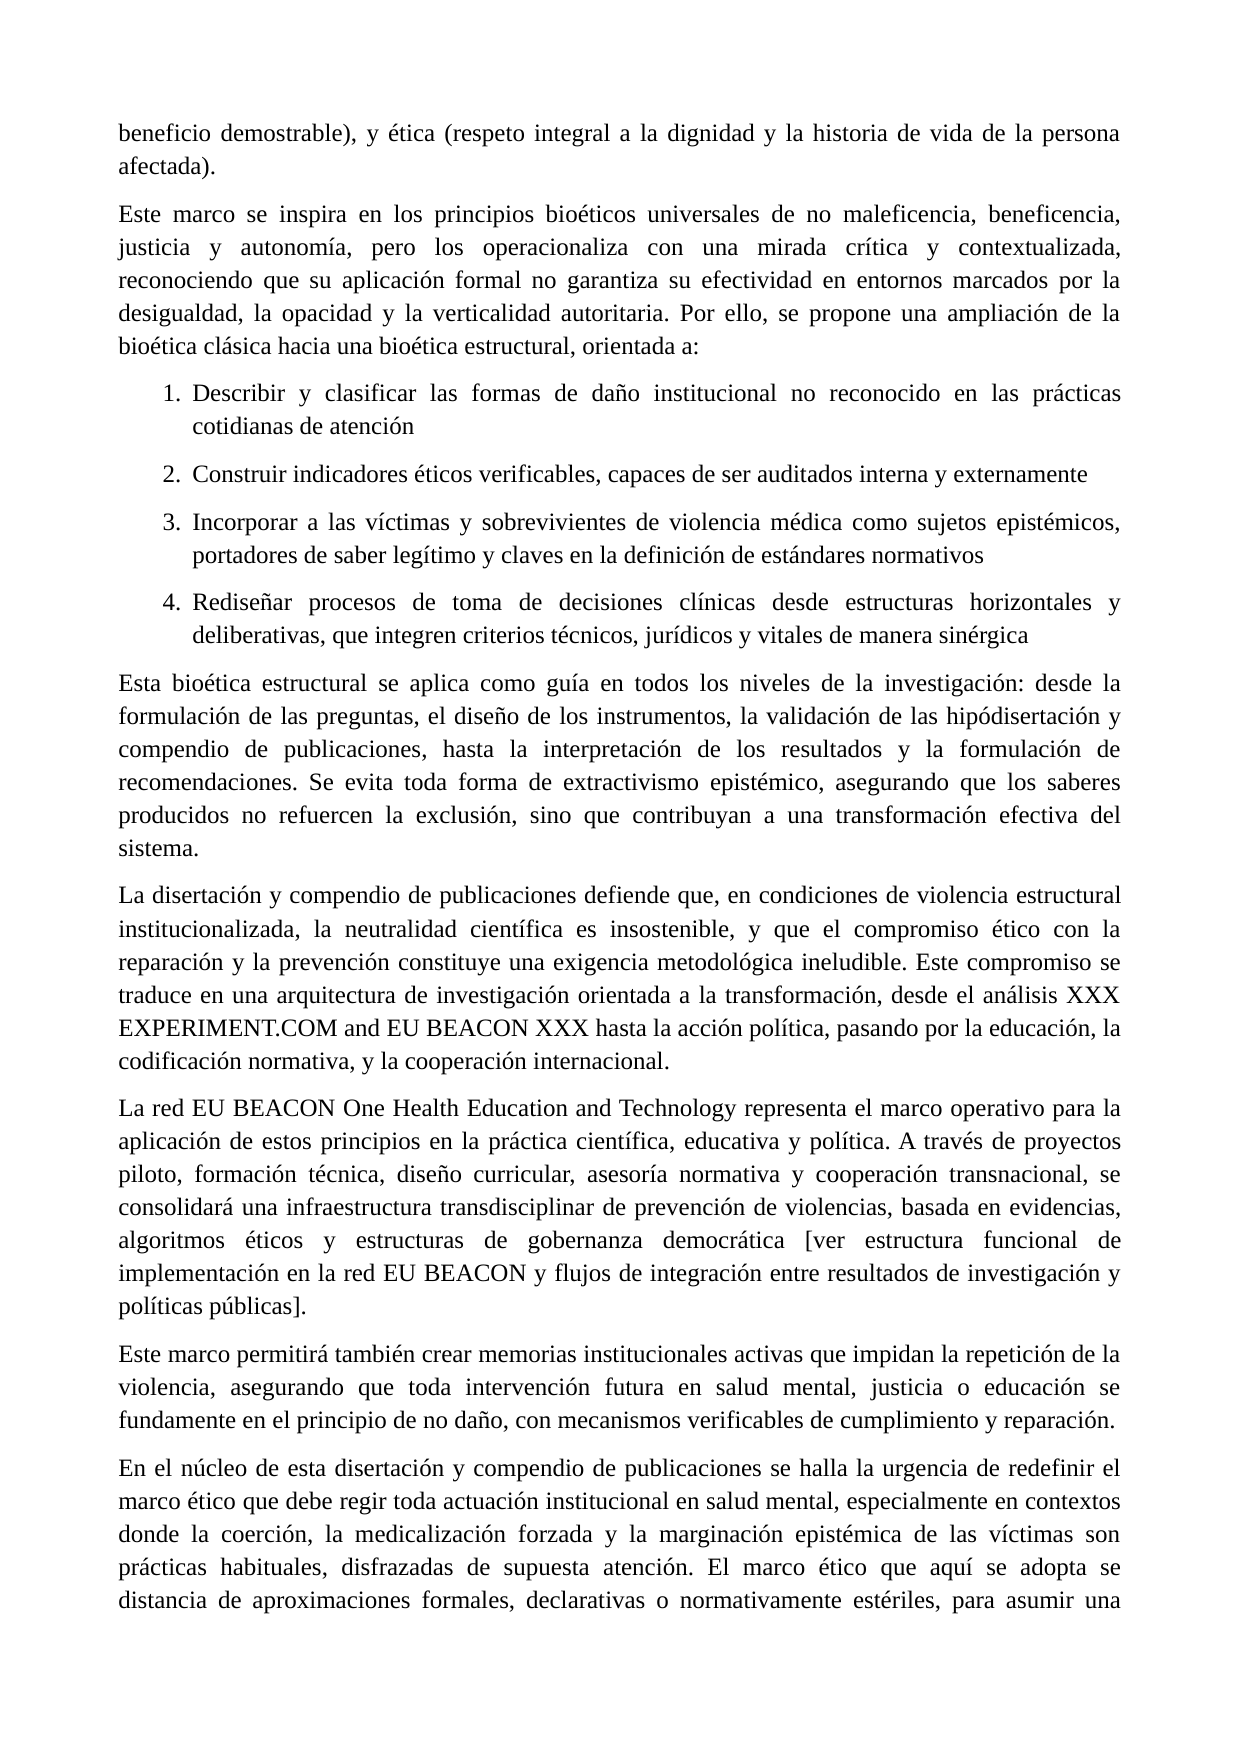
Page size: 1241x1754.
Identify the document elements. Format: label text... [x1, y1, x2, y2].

list Describir y clasificar las formas de daño institucional no reconocido en las prácticas cotidianas de atención [162, 378, 1122, 440]
text Este marco permitirá también crear memorias institucionales activas que impidan la repetición de la violencia, asegurando que toda intervención futura en salud mental, justicia o educación se fundamente en el principio de no daño, con mecanismos verificables de cumplimiento y reparación. [118, 1339, 1122, 1434]
list Incorporar a las víctimas y sobrevivientes de violencia médica como sujetos epistémicos, portadores de saber legítimo y claves en la definición de estándares normativos [162, 507, 1122, 568]
list Rediseñar procesos de toma de decisiones clínicas desde estructuras horizontales y deliberativas, que integren criterios técnicos, jurídicos y vitales de manera sinérgica [162, 587, 1122, 649]
text Este marco se inspira en los principios bioéticos universales de no maleficencia, beneficencia, justicia y autonomía, pero los operacionaliza con una mirada crítica y contextualizada, reconociendo que su aplicación formal no garantiza su efectividad en entornos marcados por la desigualdad, la opacidad y la verticalidad autoritaria. Por ello, se propone una ampliación de la bioética clásica hacia una bioética estructural, orientada a: [118, 199, 1122, 359]
text En el núcleo de esta disertación y compendio de publicaciones se halla la urgencia de redefinir el marco ético que debe regir toda actuación institucional en salud mental, especialmente en contextos donde la coerción, la medicalización forzada y la marginación epistémica de las víctimas son prácticas habituales, disfrazadas de supuesta atención. El marco ético que aquí se adopta se distancia de aproximaciones formales, declarativas o normativamente estériles, para asumir una [118, 1453, 1122, 1613]
text La red EU BEACON One Health Education and Technology representa el marco operativo para la aplicación de estos principios en la práctica científica, educativa y política. A través de proyectos piloto, formación técnica, diseño curricular, asesoría normativa y cooperación transnacional, se consolidará una infraestructura transdisciplinar de prevención de violencias, basada en evidencias, algoritmos éticos y estructuras de gobernanza democrática [ver estructura funcional de implementación en la red EU BEACON y flujos de integración entre resultados de investigación y políticas públicas]. [118, 1093, 1122, 1320]
text Esta bioética estructural se aplica como guía en todos los niveles de la investigación: desde la formulación de las preguntas, el diseño de los instrumentos, la validación de las hipódisertación y compendio de publicaciones, hasta la interpretación de los resultados y la formulación de recomendaciones. Se evita toda forma de extractivismo epistémico, asegurando que los saberes producidos no refuercen la exclusión, sino que contribuyan a una transformación efectiva del sistema. [118, 668, 1122, 862]
text beneficio demostrable), y ética (respeto integral a la dignidad y la historia de vida de la persona afectada). [118, 118, 1122, 180]
list Construir indicadores éticos verificables, capaces de ser auditados interna y externamente [162, 459, 1122, 488]
text La disertación y compendio de publicaciones defiende que, en condiciones de violencia estructural institucionalizada, la neutralidad científica es insostenible, y que el compromiso ético con la reparación y la prevención constituye una exigencia metodológica ineludible. Este compromiso se traduce en una arquitectura de investigación orientada a la transformación, desde el análisis XXX EXPERIMENT.COM and EU BEACON XXX hasta la acción política, pasando por la educación, la codificación normativa, y la cooperación internacional. [118, 881, 1122, 1074]
